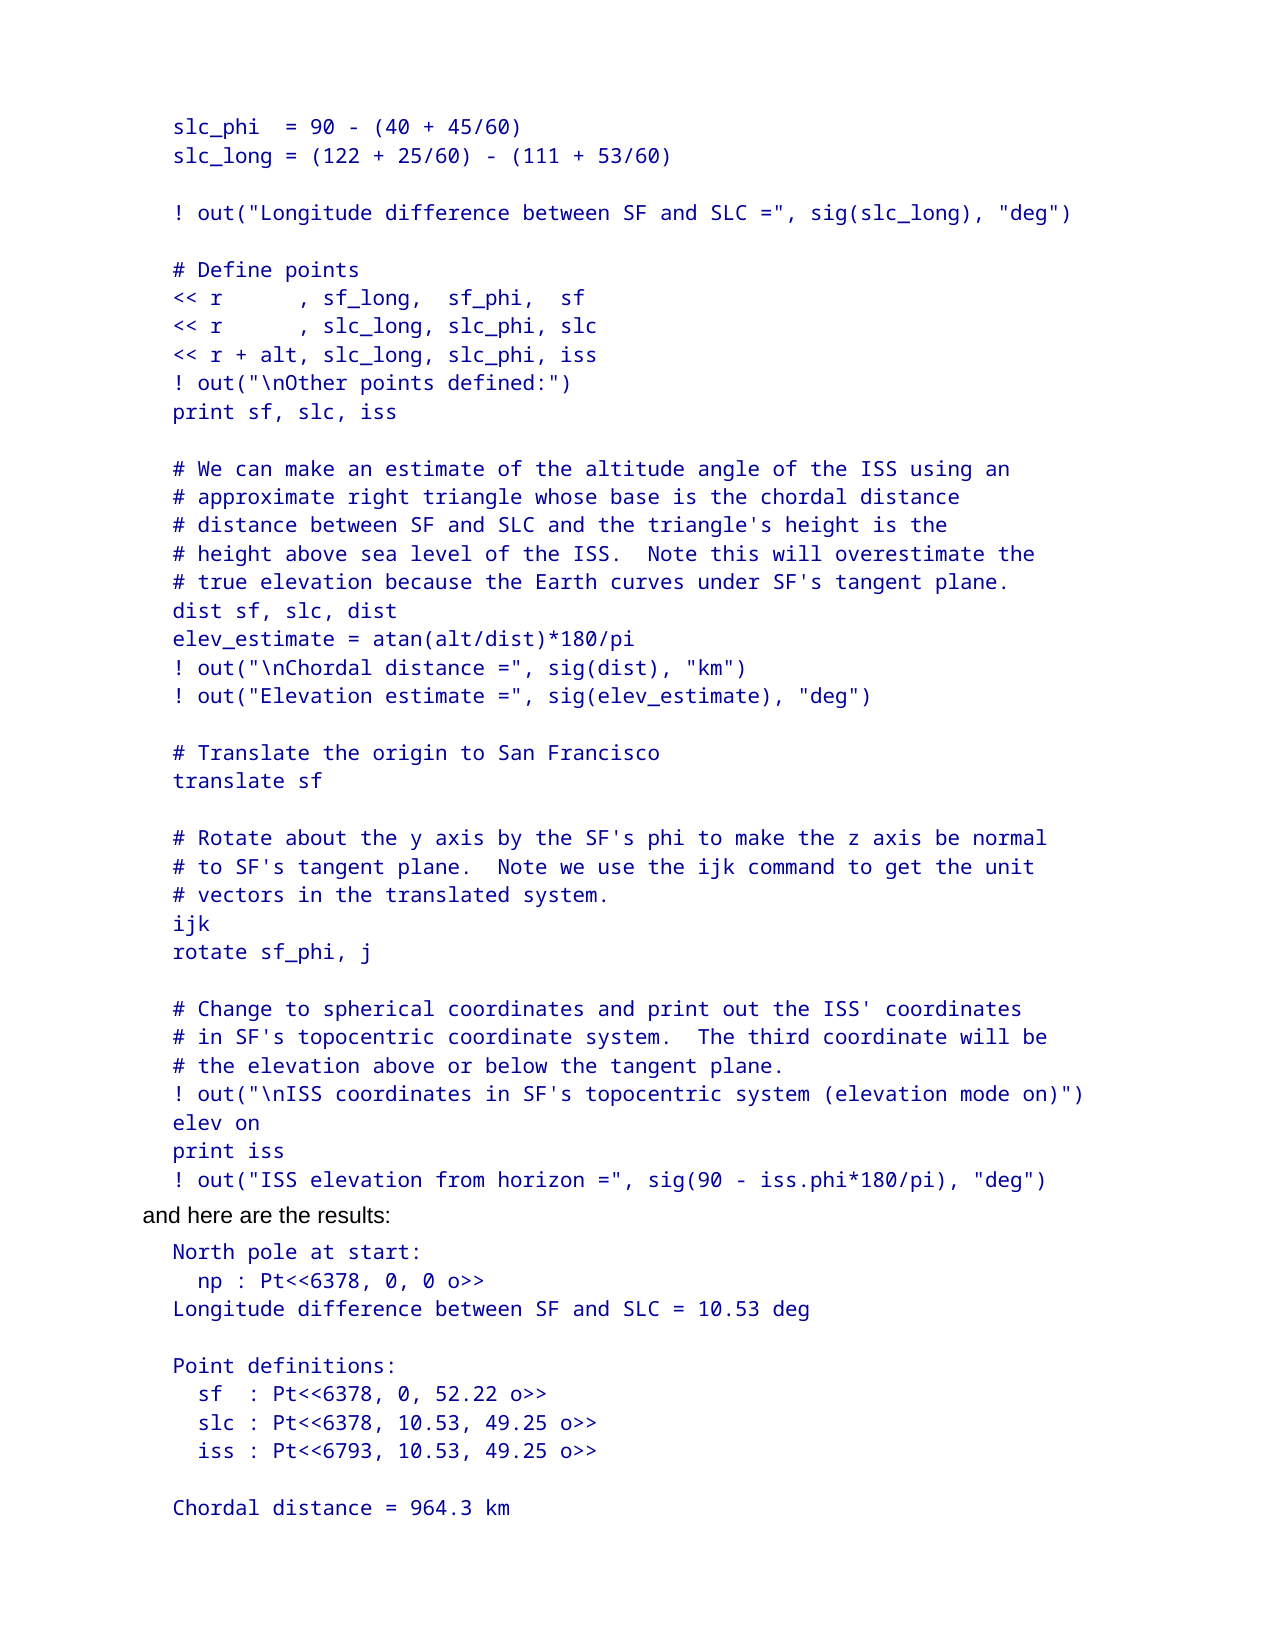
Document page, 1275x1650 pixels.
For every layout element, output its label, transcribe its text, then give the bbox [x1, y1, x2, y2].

text ! out("\nISS coordinates in SF's topocentric system (elevation mode on)") [172, 1079, 1162, 1108]
text # approximate right triangle whose base is the chordal distance [172, 482, 1162, 511]
text ! out("\nChordal distance =", sig(dist), "km") [172, 653, 1162, 681]
text << r , sf_long, sf_phi, sf [172, 283, 1162, 312]
text << r + alt, slc_long, slc_phi, iss [172, 340, 1162, 368]
text # in SF's topocentric coordinate system. The third coordinate will be [172, 1022, 1162, 1051]
text ! out("Elevation estimate =", sig(elev_estimate), "deg") [172, 681, 1162, 710]
text # We can make an estimate of the altitude angle of the ISS using an [172, 454, 1162, 482]
text Chordal distance = 964.3 km [172, 1493, 1162, 1522]
text # Define points [172, 255, 1162, 283]
text elev on [172, 1108, 1162, 1136]
text # Change to spherical coordinates and print out the ISS' coordinates [172, 994, 1162, 1022]
text translate sf [172, 767, 1162, 795]
text np : Pt<<6378, 0, 0 o>> [172, 1266, 1162, 1294]
text Point definitions: [172, 1351, 1162, 1379]
text print sf, slc, iss [172, 397, 1162, 425]
text # the elevation above or below the tangent plane. [172, 1051, 1162, 1079]
text and here are the results: [142, 1202, 1162, 1228]
text slc_phi = 90 - (40 + 45/60) [172, 112, 1162, 141]
text ! out("\nOther points defined:") [172, 368, 1162, 397]
text ! out("Longitude difference between SF and SLC =", sig(slc_long), "deg") [172, 198, 1162, 226]
text rotate sf_phi, j [172, 937, 1162, 966]
text print iss [172, 1136, 1162, 1165]
text North pole at start: [172, 1237, 1162, 1266]
text ! out("ISS elevation from horizon =", sig(90 - iss.phi*180/pi), "deg") [172, 1165, 1162, 1193]
text elev_estimate = atan(alt/dist)*180/pi [172, 624, 1162, 653]
text sf : Pt<<6378, 0, 52.22 o>> [172, 1379, 1162, 1408]
text Longitude difference between SF and SLC = 10.53 deg [172, 1294, 1162, 1323]
text iss : Pt<<6793, 10.53, 49.25 o>> [172, 1436, 1162, 1465]
text << r , slc_long, slc_phi, slc [172, 312, 1162, 340]
text # height above sea level of the ISS. Note this will overestimate the [172, 539, 1162, 567]
text slc : Pt<<6378, 10.53, 49.25 o>> [172, 1408, 1162, 1436]
text # Rotate about the y axis by the SF's phi to make the z axis be normal [172, 823, 1162, 852]
text # Translate the origin to San Francisco [172, 738, 1162, 767]
text # true elevation because the Earth curves under SF's tangent plane. [172, 567, 1162, 596]
text dist sf, slc, dist [172, 596, 1162, 624]
text # vectors in the translated system. [172, 880, 1162, 909]
text ijk [172, 909, 1162, 937]
text # to SF's tangent plane. Note we use the ijk command to get the unit [172, 852, 1162, 880]
text # distance between SF and SLC and the triangle's height is the [172, 511, 1162, 539]
text slc_long = (122 + 25/60) - (111 + 53/60) [172, 141, 1162, 169]
